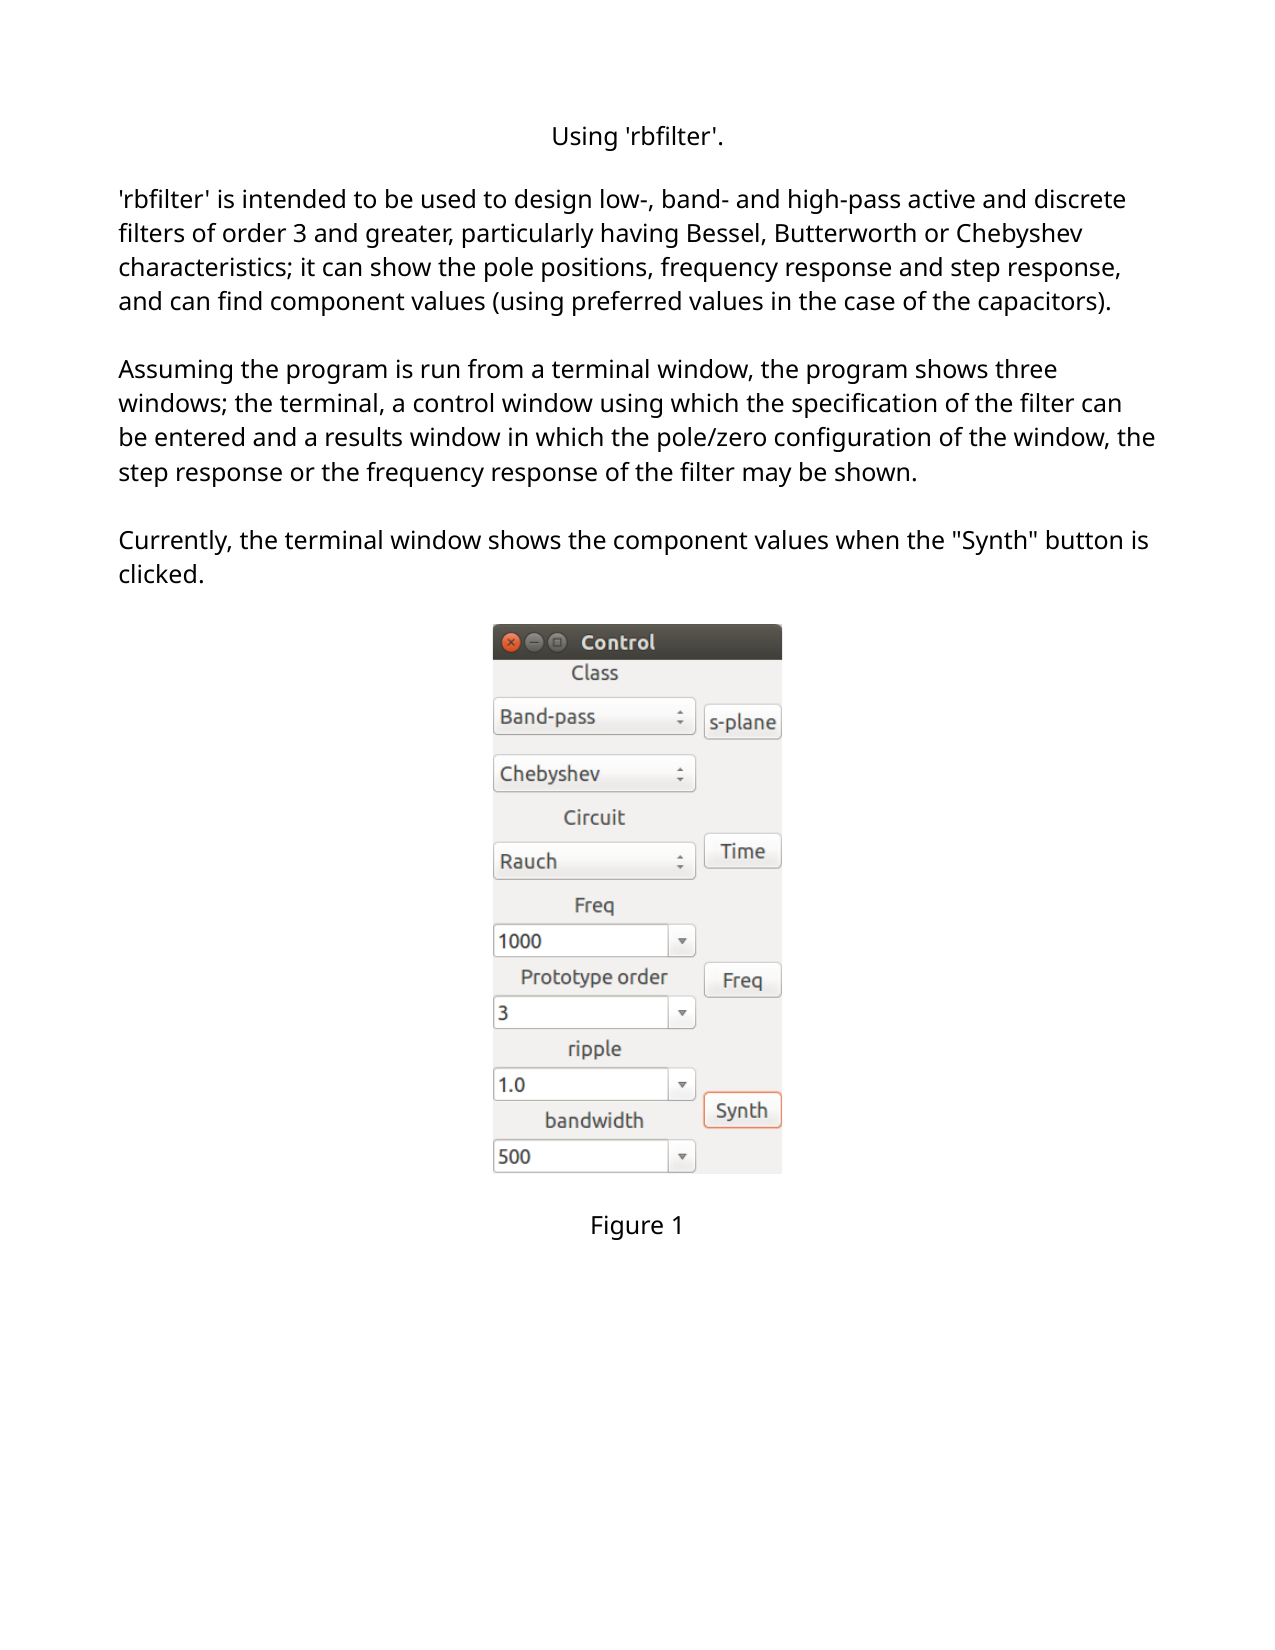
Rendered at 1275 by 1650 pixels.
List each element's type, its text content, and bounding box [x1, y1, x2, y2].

text Currently, the terminal window shows the component values when the "Synth" button is clicked. [118, 522, 1157, 590]
text Figure 1 [118, 1208, 1157, 1242]
text Assuming the program is run from a terminal window, the program shows three windows; the terminal, a control window using which the specification of the filter can be entered and a results window in which the pole/zero configuration of the window, the step response or the frequency response of the filter may be shown. [118, 352, 1157, 488]
picture [492, 624, 783, 1174]
text 'rbfilter' is intended to be used to design low-, band- and high-pass active and discrete filters of order 3 and greater, particularly having Bessel, Butterworth or Chebyshev characteristics; it can show the pole positions, frequency response and step response, and can find component values (using preferred values in the case of the capacitors). [118, 182, 1157, 318]
